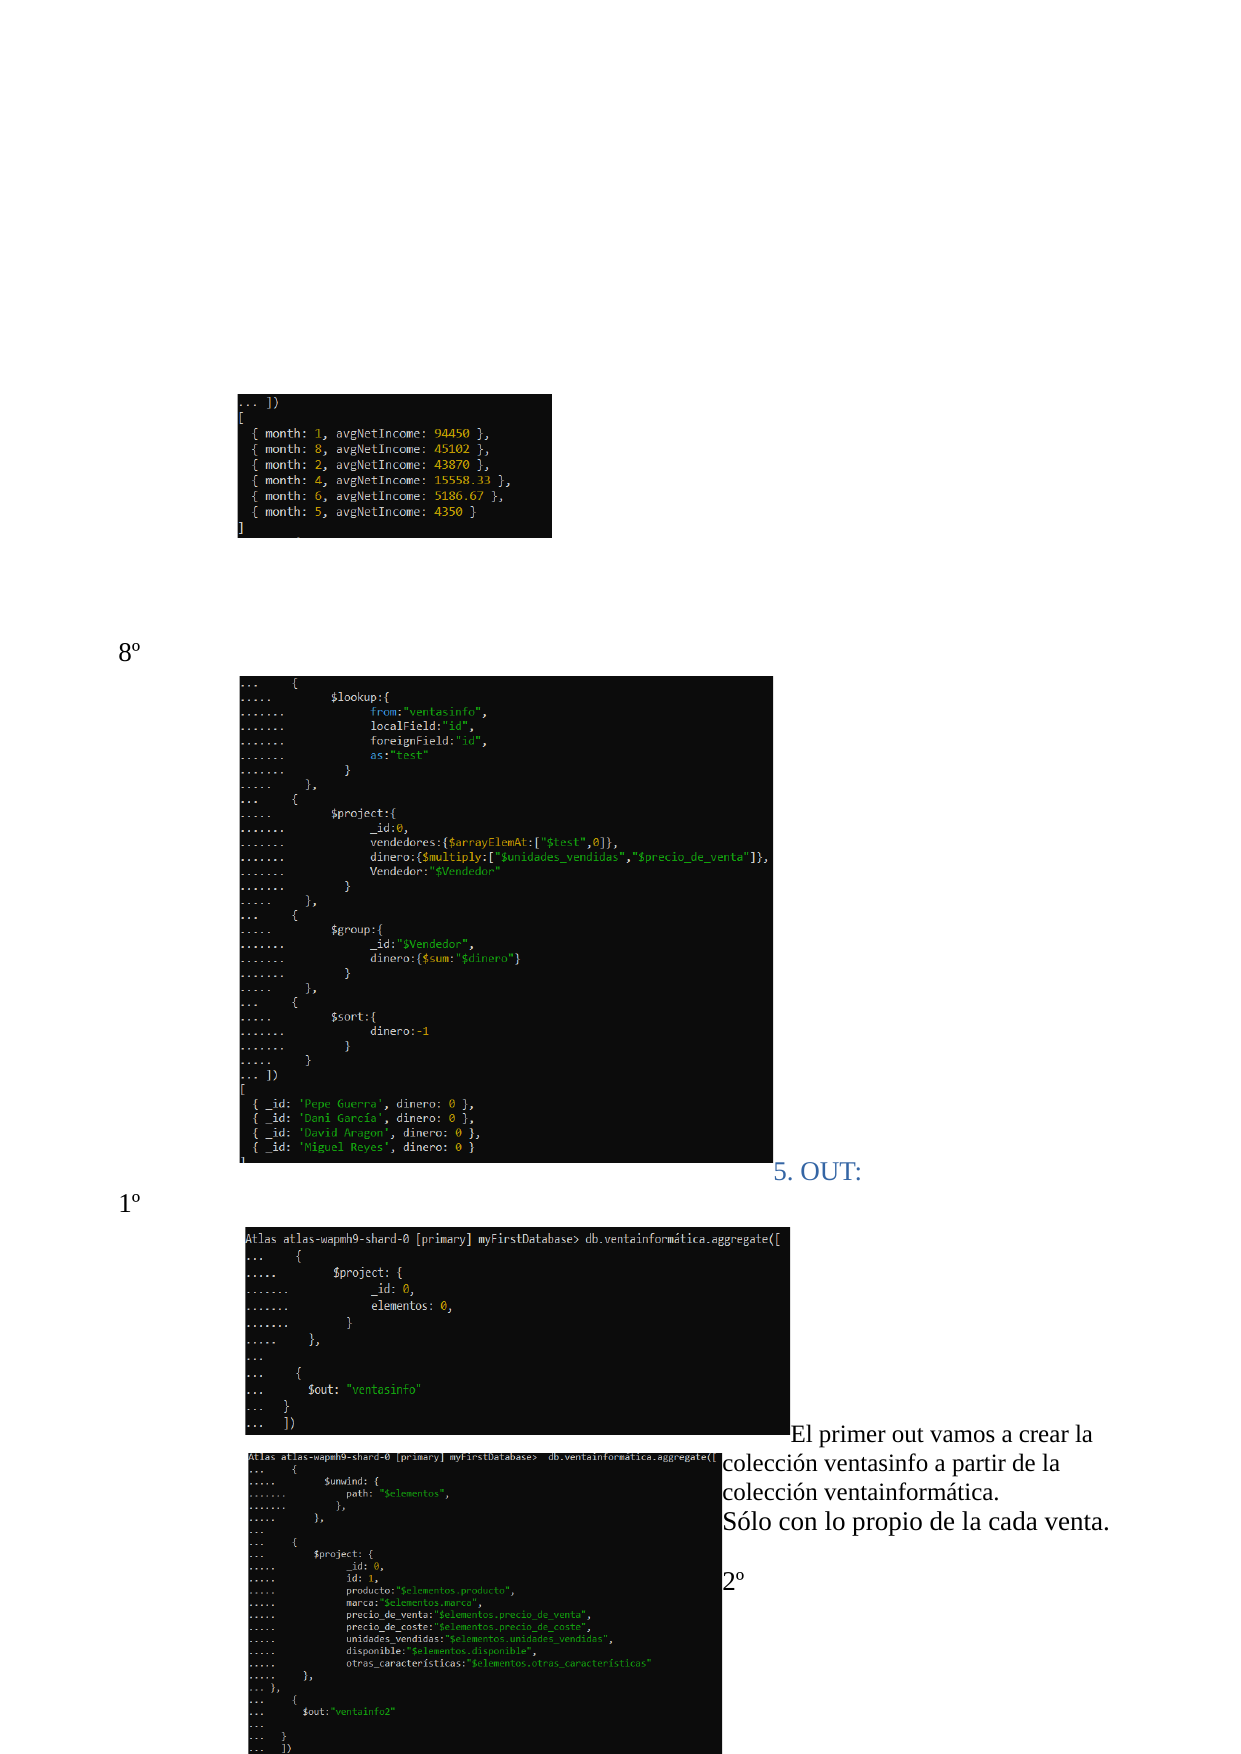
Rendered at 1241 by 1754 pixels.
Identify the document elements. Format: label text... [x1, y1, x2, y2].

text 2º [723, 1565, 1122, 1596]
text [118, 1565, 248, 1596]
picture [248, 1453, 723, 1754]
picture [239, 676, 774, 1163]
picture [237, 394, 552, 538]
text [118, 1505, 248, 1536]
text 5. OUT: [118, 1156, 1122, 1187]
text Sólo con lo propio de la cada venta. [723, 1505, 1122, 1536]
text 8º [118, 636, 1122, 667]
text 1º [118, 1187, 1122, 1218]
picture [245, 1227, 791, 1435]
text El primer out vamos a crear la colección ventasinfo a partir de la colección ventainformática. [118, 1419, 1122, 1505]
